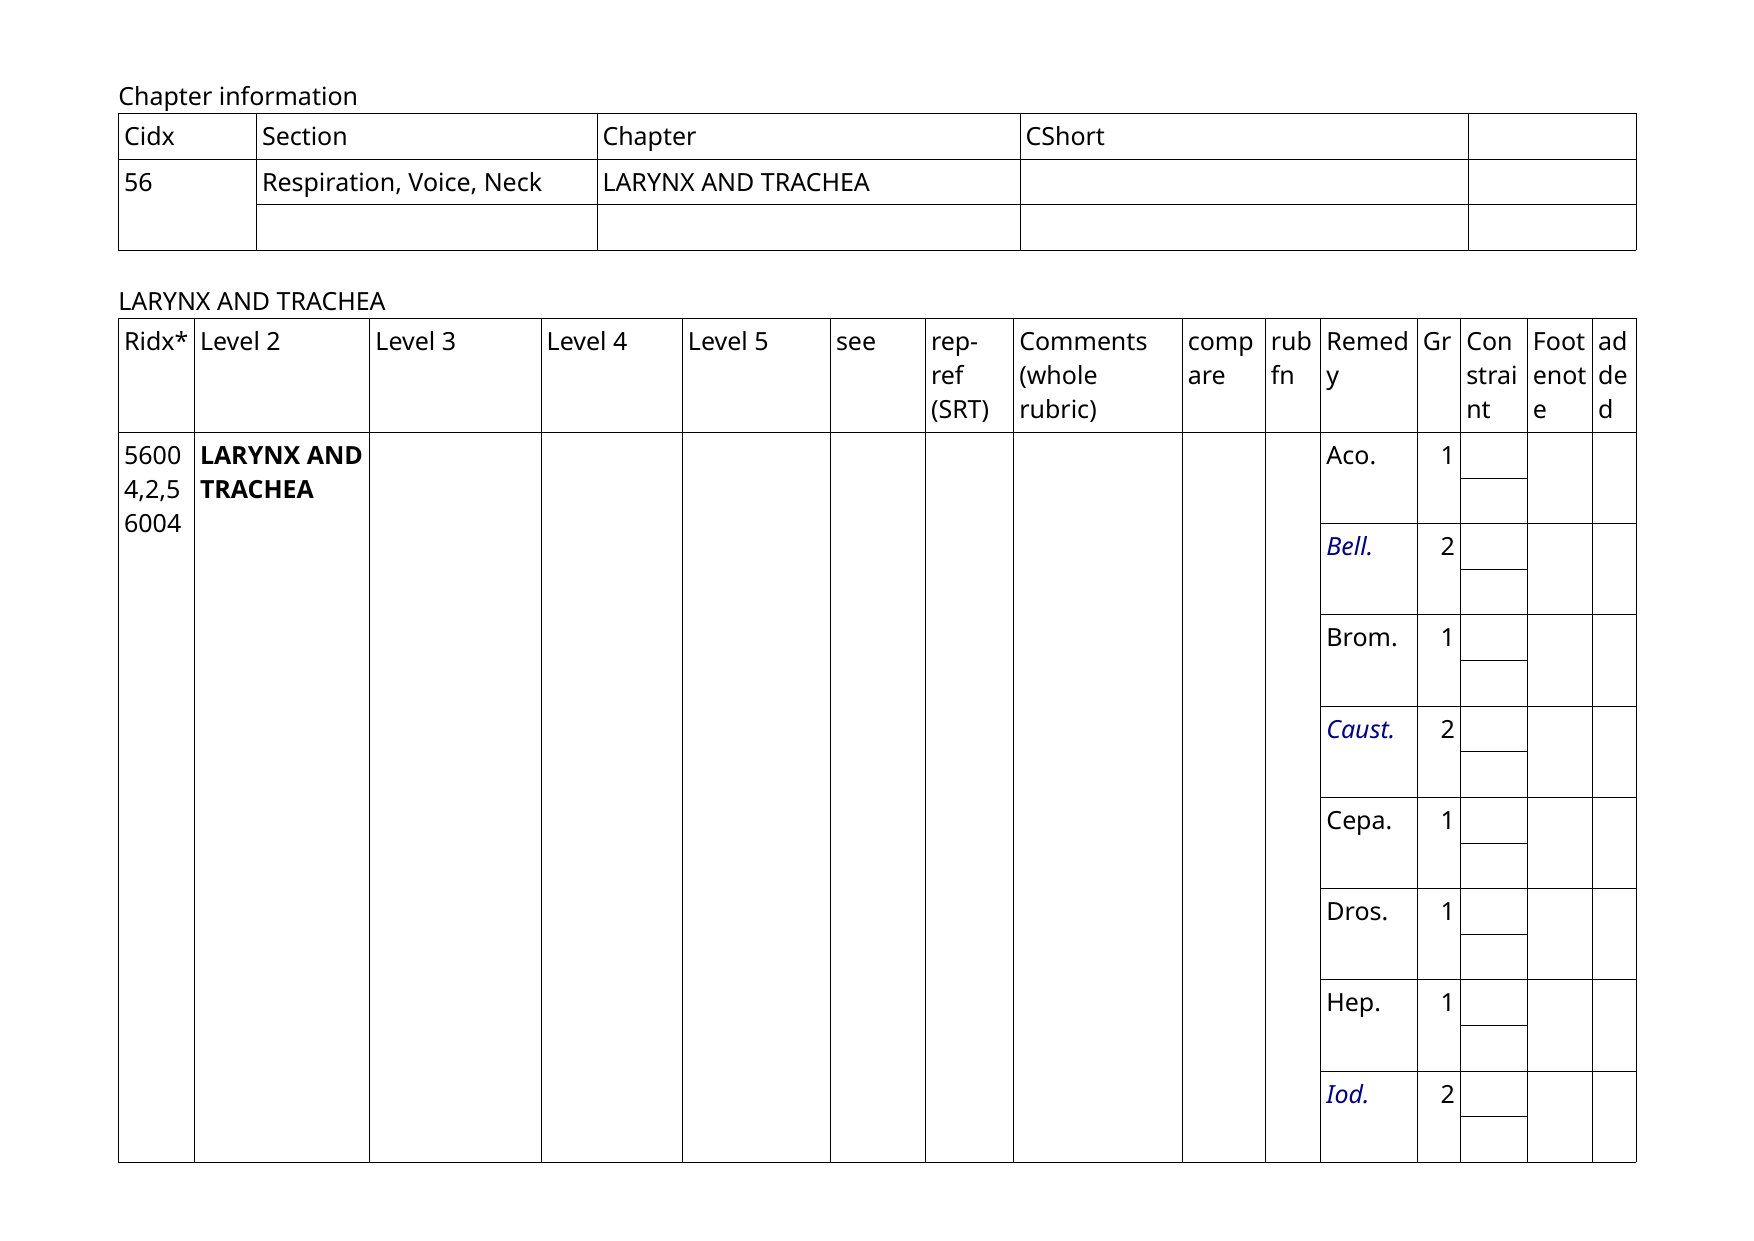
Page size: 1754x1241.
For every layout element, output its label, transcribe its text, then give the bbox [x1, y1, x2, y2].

table_header Level 5 [683, 319, 830, 432]
table_cell [1461, 889, 1527, 934]
table_cell Larynx and Trachea [195, 433, 369, 1162]
table_cell [1461, 1072, 1527, 1116]
table_cell [1593, 433, 1636, 523]
table_header compare [1183, 319, 1265, 432]
table_header added [1593, 319, 1636, 432]
table_cell [1266, 433, 1320, 1162]
table_cell [1469, 160, 1636, 204]
table_cell 56004,2,56004 [119, 433, 194, 1162]
table_cell Cepa. [1321, 798, 1417, 888]
table_cell [1528, 980, 1592, 1071]
table_cell Hep. [1321, 980, 1417, 1071]
table_cell [1469, 205, 1636, 250]
table_cell 1 [1418, 980, 1460, 1071]
table_cell [1528, 1072, 1592, 1162]
table_cell [1021, 205, 1468, 250]
table_cell 2 [1418, 524, 1460, 614]
table_cell [1593, 798, 1636, 888]
table_cell 1 [1418, 615, 1460, 706]
text Chapter information [118, 79, 1636, 113]
table_header Comments (whole rubric) [1014, 319, 1182, 432]
table_cell [1593, 889, 1636, 979]
table_cell [257, 205, 597, 250]
table_cell [1183, 433, 1265, 1162]
table_cell 2 [1418, 707, 1460, 797]
table_header CShort [1021, 114, 1468, 158]
table_cell [1461, 570, 1527, 614]
table_cell [1014, 433, 1182, 1162]
table_cell Caust. [1321, 707, 1417, 797]
table_header see [831, 319, 925, 432]
table_header [1469, 114, 1636, 158]
table_cell [1593, 615, 1636, 706]
table_cell [1461, 479, 1527, 523]
table_cell [1461, 844, 1527, 888]
table_cell Aco. [1321, 433, 1417, 523]
table_header Ridx* [119, 319, 194, 432]
table_cell 1 [1418, 889, 1460, 979]
table_header Section [257, 114, 597, 158]
table_cell [1461, 935, 1527, 979]
table_cell [1461, 661, 1527, 706]
table_cell [598, 205, 1020, 250]
table_cell Bell. [1321, 524, 1417, 614]
table_header Gr [1418, 319, 1460, 432]
table_cell [1528, 798, 1592, 888]
table_cell [1461, 752, 1527, 797]
table_cell [1528, 615, 1592, 706]
table_cell [1461, 615, 1527, 660]
table_cell [926, 433, 1013, 1162]
table_cell [1528, 524, 1592, 614]
table_header Remedy [1321, 319, 1417, 432]
table_header Level 4 [542, 319, 682, 432]
table_cell [1461, 980, 1527, 1025]
table_header rep-ref (SRT) [926, 319, 1013, 432]
table_cell [1461, 524, 1527, 569]
table_cell [1528, 889, 1592, 979]
table_cell [1593, 524, 1636, 614]
table_header Footenote [1528, 319, 1592, 432]
table_header Constraint [1461, 319, 1527, 432]
table_header Chapter [598, 114, 1020, 158]
table_cell [683, 433, 830, 1162]
table_cell [1461, 1117, 1527, 1162]
table_cell [1593, 1072, 1636, 1162]
table_header Cidx [119, 114, 256, 158]
table_cell 1 [1418, 798, 1460, 888]
table_cell [1528, 707, 1592, 797]
table_cell [370, 433, 541, 1162]
table_cell Dros. [1321, 889, 1417, 979]
table_cell [542, 433, 682, 1162]
table_cell [1021, 160, 1468, 204]
table_cell [1461, 1026, 1527, 1071]
text LARYNX AND TRACHEA [118, 284, 1636, 318]
table_cell [831, 433, 925, 1162]
table_cell Iod. [1321, 1072, 1417, 1162]
table_cell 1 [1418, 433, 1460, 523]
table_header Level 3 [370, 319, 541, 432]
table_cell 56 [119, 160, 256, 250]
table_cell LARYNX AND TRACHEA [598, 160, 1020, 204]
table_header rub fn [1266, 319, 1320, 432]
table_cell [1461, 433, 1527, 477]
table_cell [1528, 433, 1592, 523]
table_cell Brom. [1321, 615, 1417, 706]
table_cell [1593, 707, 1636, 797]
table_cell Respiration, Voice, Neck [257, 160, 597, 204]
table_cell 2 [1418, 1072, 1460, 1162]
table_header Level 2 [195, 319, 369, 432]
table_cell [1593, 980, 1636, 1071]
table_cell [1461, 798, 1527, 842]
table_cell [1461, 707, 1527, 751]
